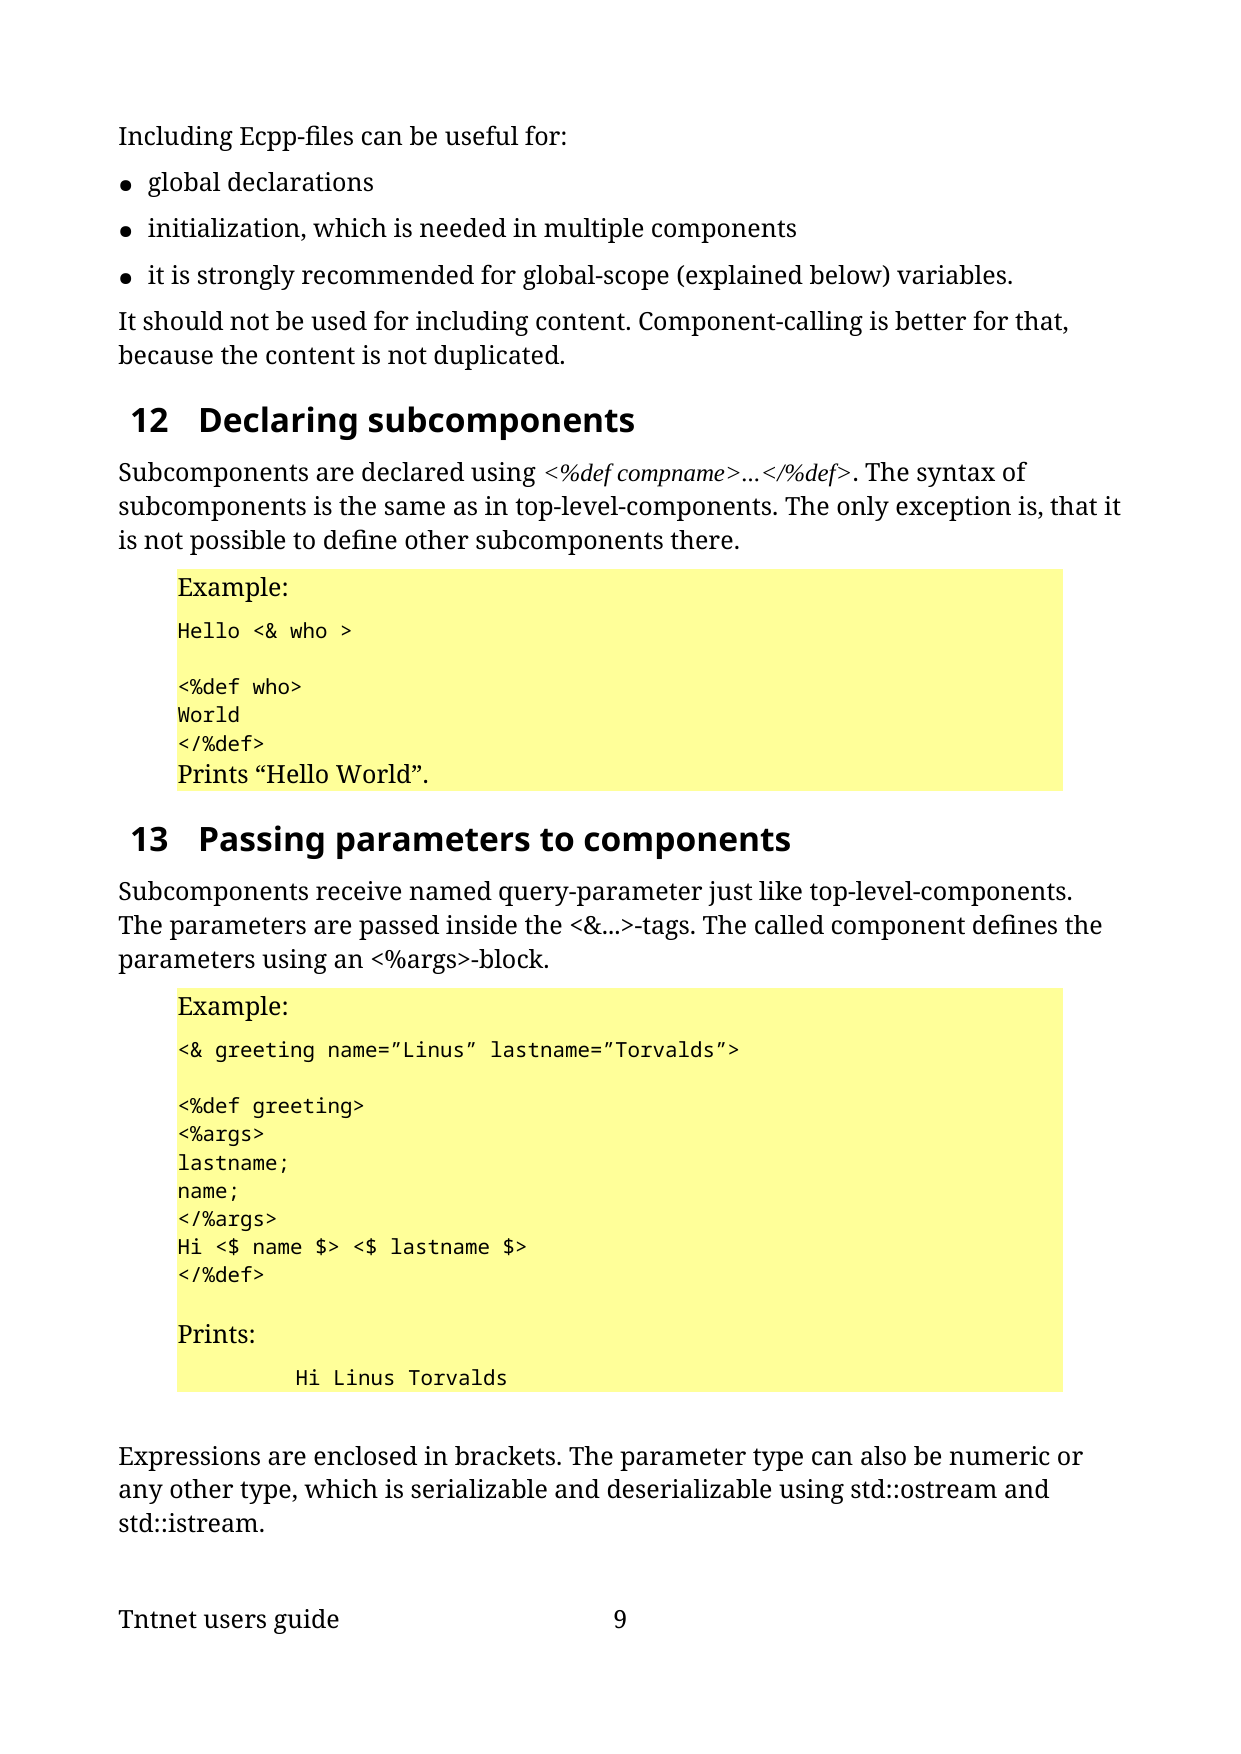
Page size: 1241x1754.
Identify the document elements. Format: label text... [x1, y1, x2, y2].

text Hi Linus Torvalds [177, 1363, 1063, 1392]
text Example: [177, 988, 1063, 1022]
text Prints: [177, 1317, 1063, 1351]
list global declarations [118, 164, 1122, 198]
text lastname; [177, 1148, 1063, 1176]
text </%def> [177, 729, 1063, 757]
text name; [177, 1176, 1063, 1204]
text World [177, 700, 1063, 729]
list initialization, which is needed in multiple components [118, 211, 1122, 245]
text </%def> [177, 1261, 1063, 1289]
text Subcomponents are declared using <%def compname>...</%def>. The syntax of subcomponents is the same as in top-level-components. The only exception is, that it is not possible to define other subcomponents there. [118, 455, 1122, 557]
text <%def who> [177, 672, 1063, 700]
text Including Ecpp-files can be useful for: [118, 118, 1122, 152]
text Prints “Hello World”. [177, 757, 1063, 791]
text It should not be used for including content. Component-calling is better for that, because the content is not duplicated. [118, 304, 1122, 372]
text Hello <& who > [177, 616, 1063, 644]
text Subcomponents receive named query-parameter just like top-level-components. The parameters are passed inside the <&...>-tags. The called component defines the parameters using an <%args>-block. [118, 874, 1122, 976]
text <%def greeting> [177, 1091, 1063, 1119]
text </%args> [177, 1204, 1063, 1232]
subtitle Declaring subcomponents [118, 397, 1122, 442]
text Expressions are enclosed in brackets. The parameter type can also be numeric or any other type, which is serializable and deserializable using std::ostream and std::istream. [118, 1438, 1122, 1540]
text Hi <$ name $> <$ lastname $> [177, 1232, 1063, 1261]
text Example: [177, 569, 1063, 603]
text <%args> [177, 1119, 1063, 1148]
list it is strongly recommended for global-scope (explained below) variables. [118, 257, 1122, 291]
text <& greeting name=”Linus” lastname=”Torvalds”> [177, 1035, 1063, 1063]
subtitle Passing parameters to components [118, 816, 1122, 861]
